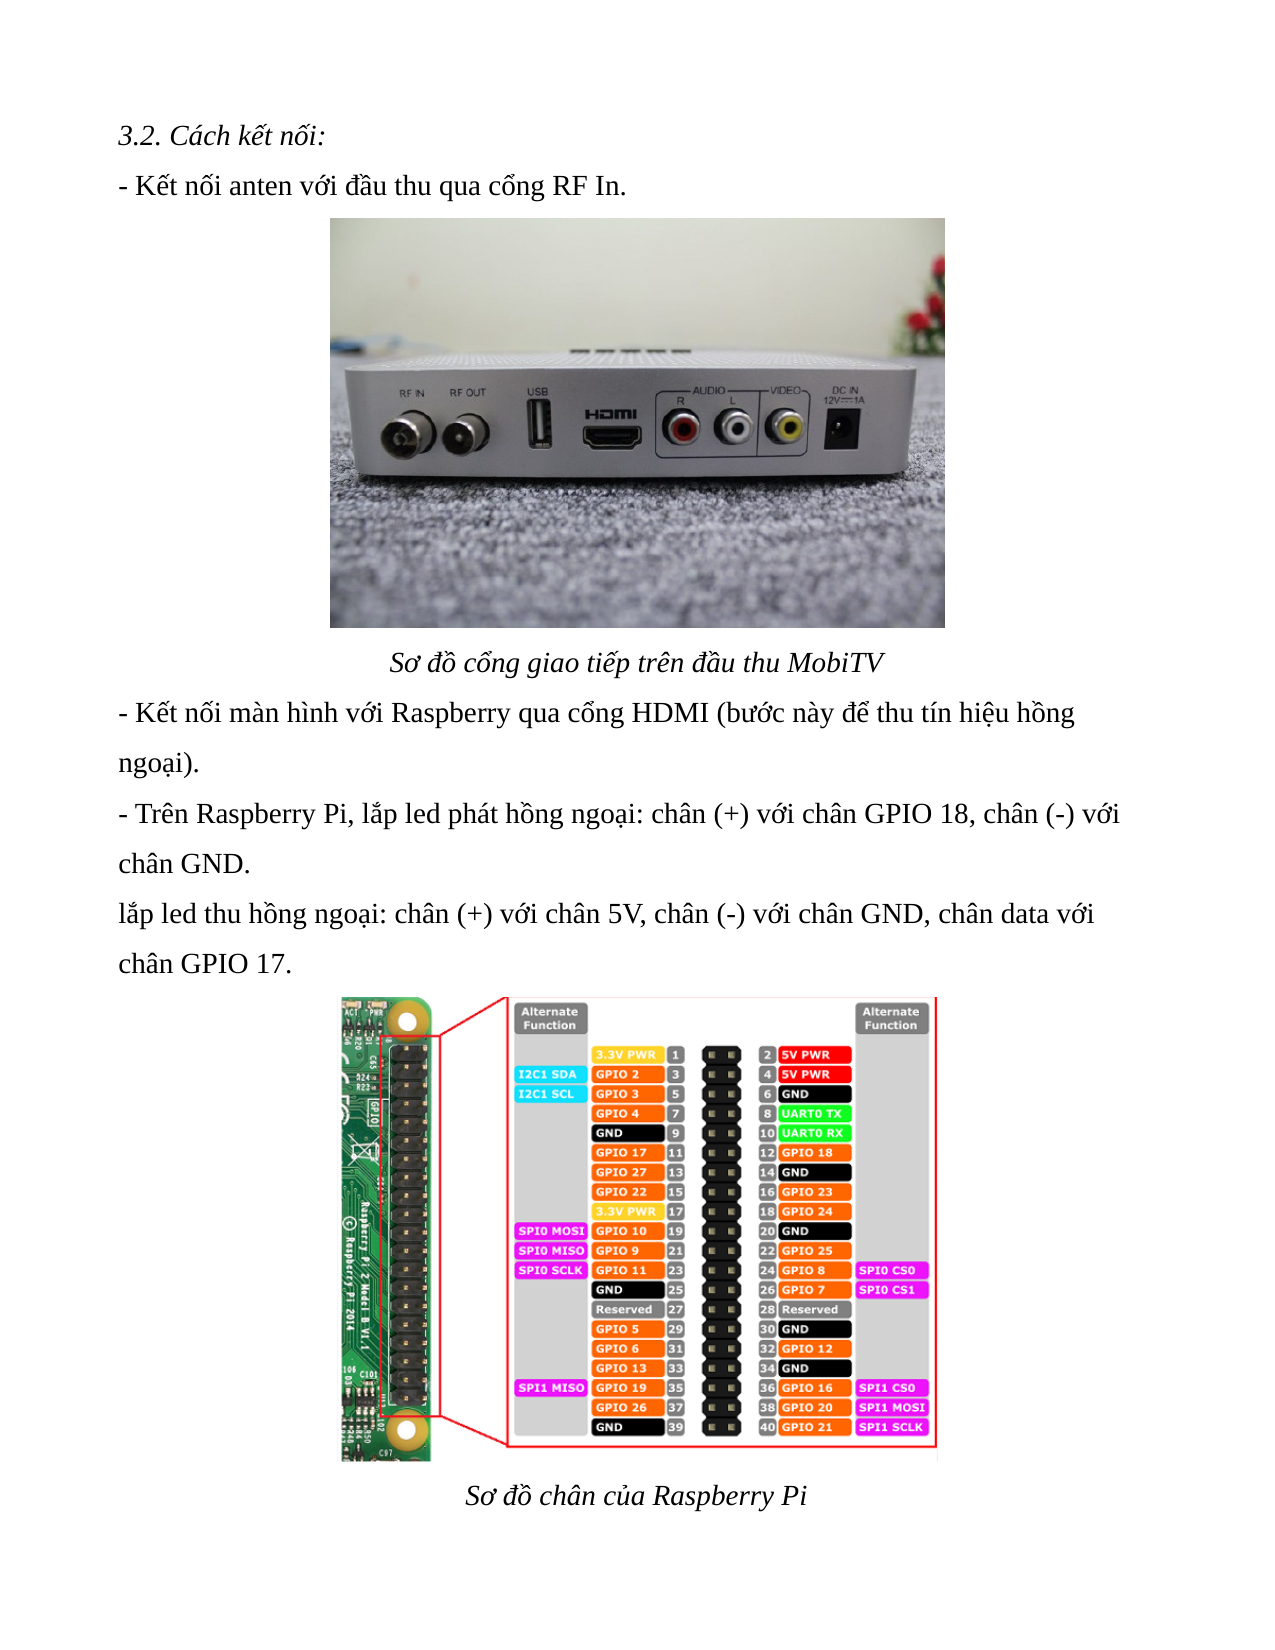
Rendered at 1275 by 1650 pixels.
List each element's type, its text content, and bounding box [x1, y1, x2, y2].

text lắp led thu hồng ngoại: chân (+) với chân 5V, chân (-) với chân GND, chân data với chân GPIO 17. [118, 896, 1157, 980]
text - Kết nối anten với đầu thu qua cổng RF In. [118, 168, 1157, 202]
text 3.2. Cách kết nối: [118, 118, 1157, 152]
text - Trên Raspberry Pi, lắp led phát hồng ngoại: chân (+) với chân GPIO 18, chân (-) với chân GND. [118, 796, 1157, 879]
text Sơ đồ chân của Raspberry Pi [118, 997, 1157, 1512]
picture [330, 218, 945, 628]
text - Kết nối màn hình với Raspberry qua cổng HDMI (bước này để thu tín hiệu hồng ngoại). [118, 695, 1157, 779]
text Sơ đồ cổng giao tiếp trên đầu thu MobiTV [118, 219, 1157, 678]
picture [337, 997, 938, 1462]
